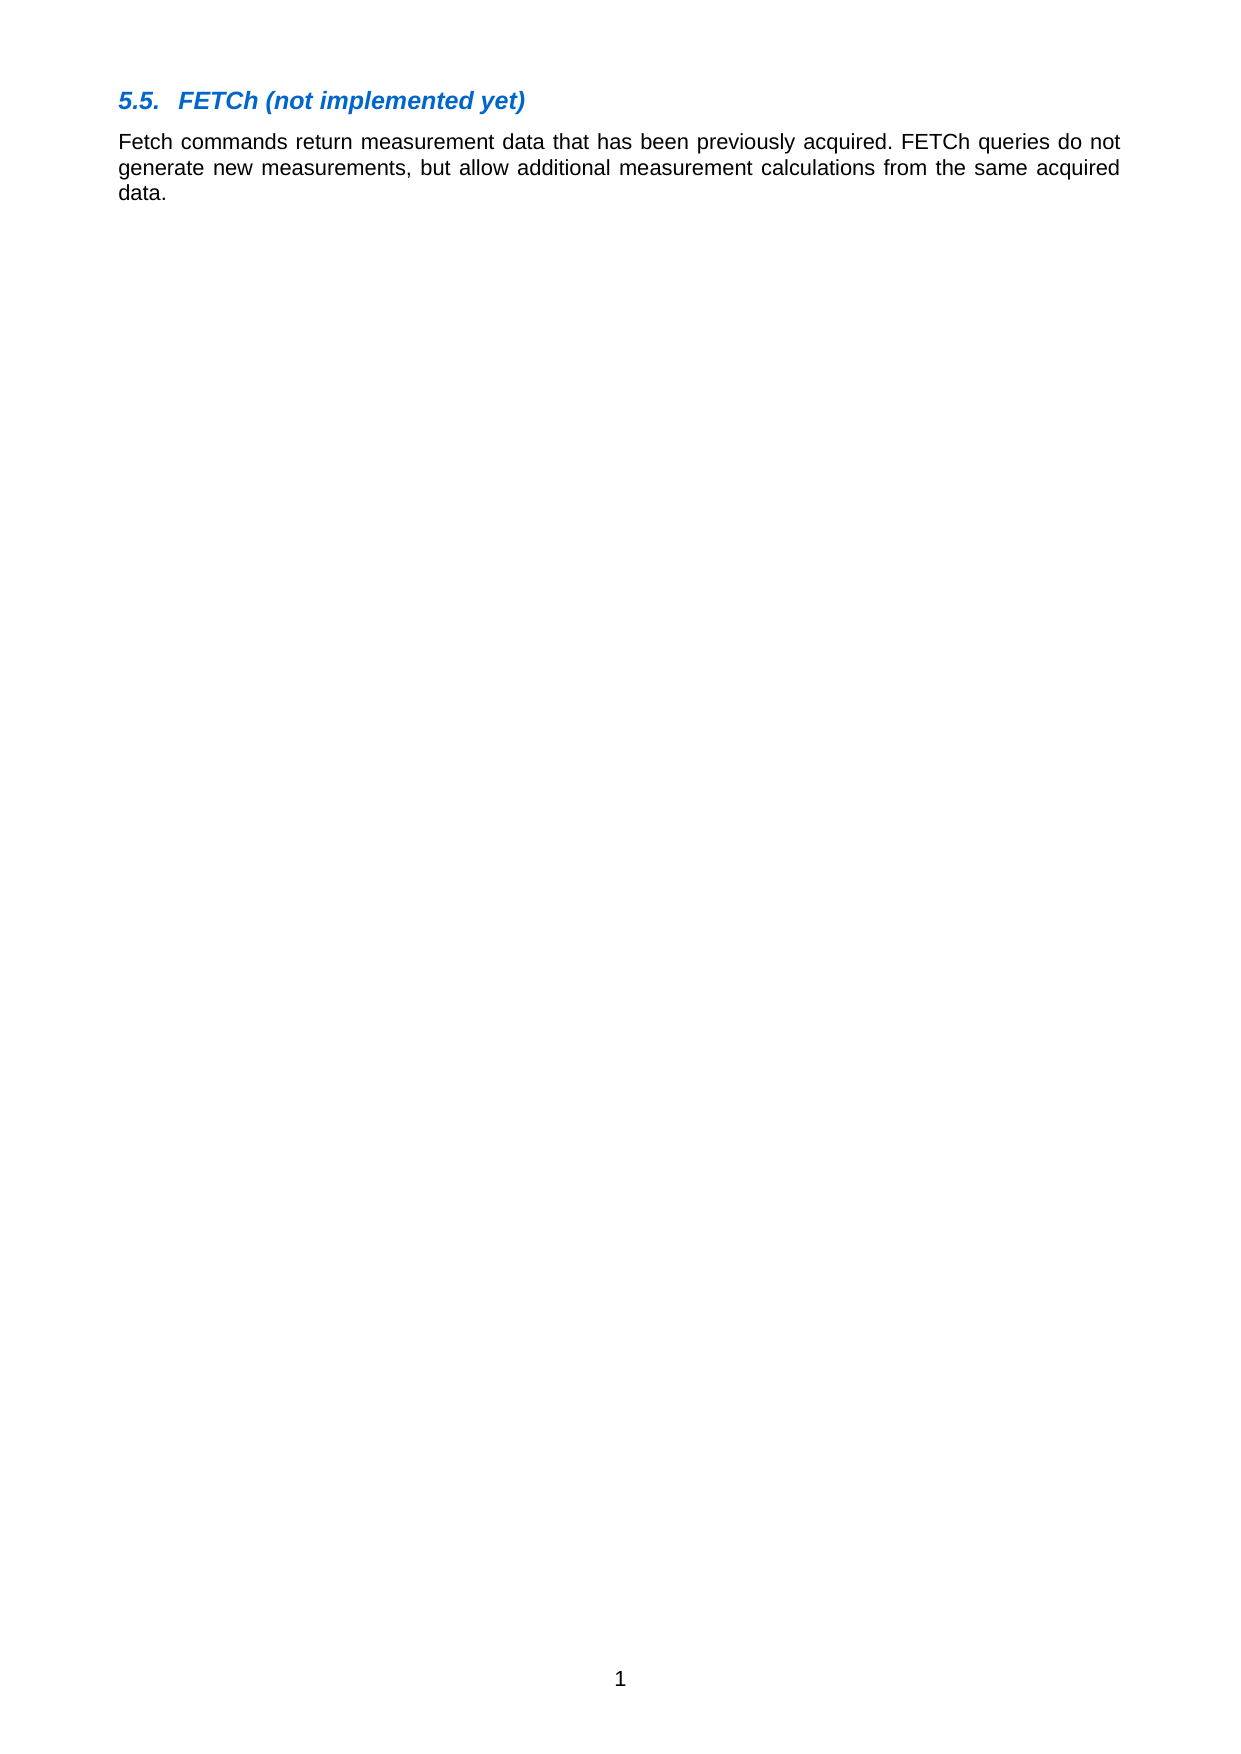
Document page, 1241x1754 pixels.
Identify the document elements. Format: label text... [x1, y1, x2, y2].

subtitle FETCh (not implemented yet) [118, 86, 1122, 114]
text Fetch commands return measurement data that has been previously acquired. FETCh queries do not generate new measurements, but allow additional measurement calculations from the same acquired data. [118, 129, 1122, 205]
